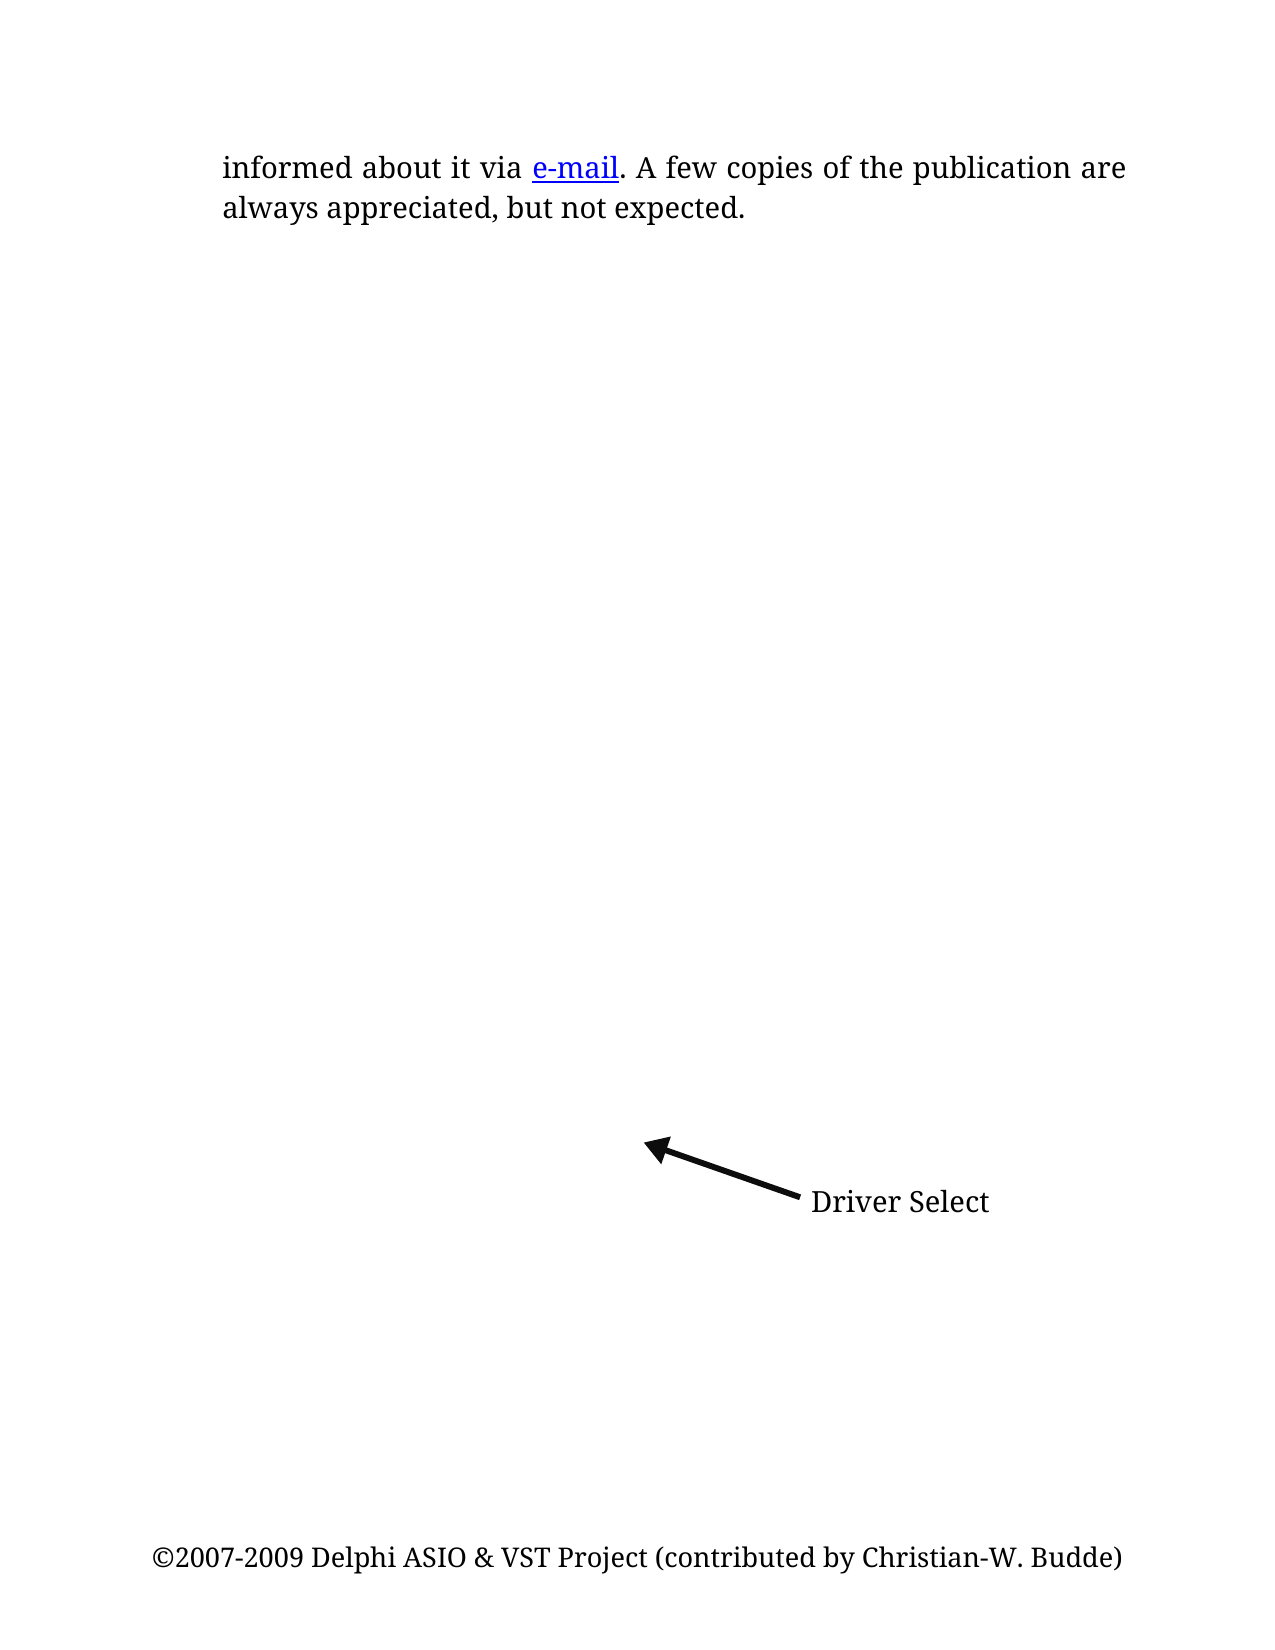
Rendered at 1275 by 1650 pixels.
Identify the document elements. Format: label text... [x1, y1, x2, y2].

list informed about it via e-mail. A few copies of the publication are always appreciated, but not expected. [185, 148, 1127, 227]
text Driver Select [808, 1182, 993, 1221]
